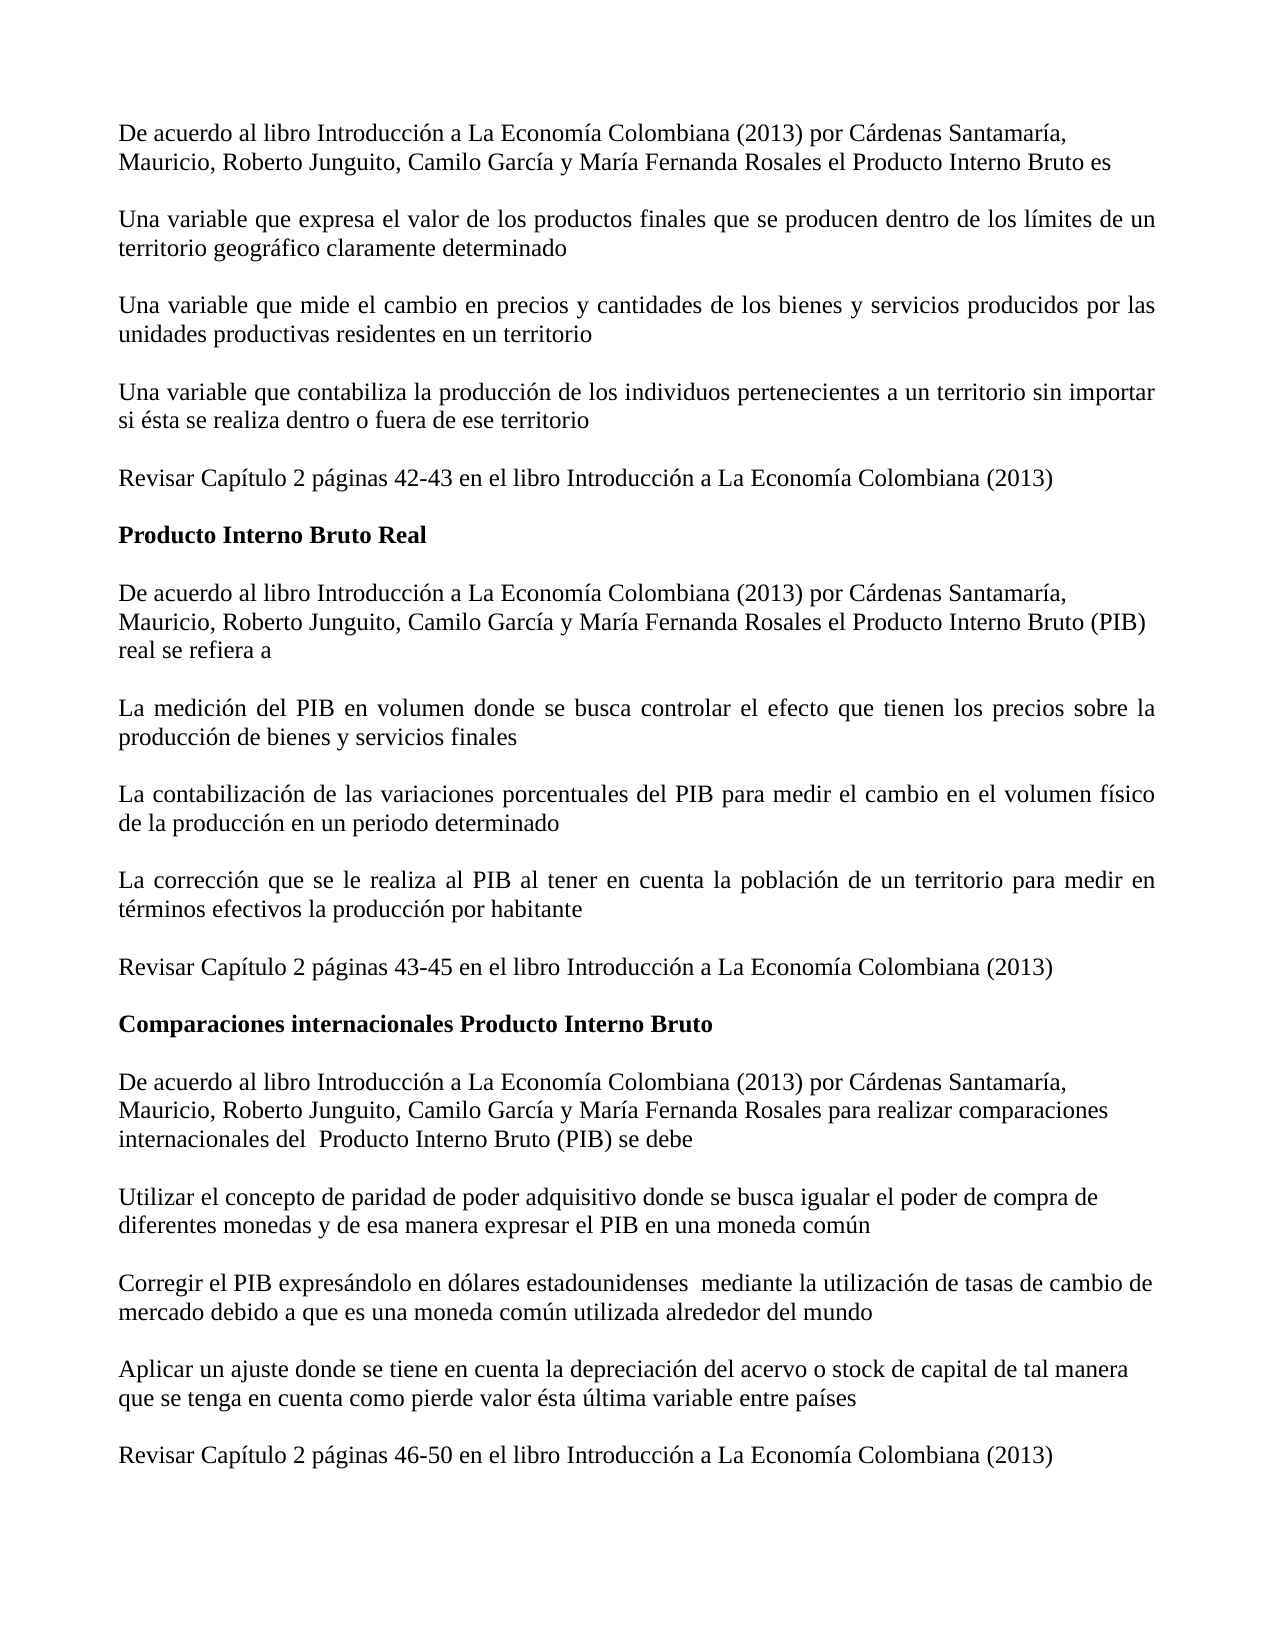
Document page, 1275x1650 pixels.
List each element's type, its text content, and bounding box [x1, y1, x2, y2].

text Aplicar un ajuste donde se tiene en cuenta la depreciación del acervo o stock de capital de tal manera que se tenga en cuenta como pierde valor ésta última variable entre países [118, 1354, 1157, 1412]
text Corregir el PIB expresándolo en dólares estadounidenses mediante la utilización de tasas de cambio de mercado debido a que es una moneda común utilizada alrededor del mundo [118, 1268, 1157, 1326]
text Revisar Capítulo 2 páginas 43-45 en el libro Introducción a La Economía Colombiana (2013) [118, 952, 1157, 981]
text Producto Interno Bruto Real [118, 521, 1157, 549]
text Una variable que contabiliza la producción de los individuos pertenecientes a un territorio sin importar si ésta se realiza dentro o fuera de ese territorio [118, 377, 1157, 434]
text De acuerdo al libro Introducción a La Economía Colombiana (2013) por Cárdenas Santamaría, Mauricio, Roberto Junguito, Camilo García y María Fernanda Rosales el Producto Interno Bruto (PIB) real se refiera a [118, 578, 1157, 664]
text De acuerdo al libro Introducción a La Economía Colombiana (2013) por Cárdenas Santamaría, Mauricio, Roberto Junguito, Camilo García y María Fernanda Rosales el Producto Interno Bruto es [118, 118, 1157, 176]
text Revisar Capítulo 2 páginas 42-43 en el libro Introducción a La Economía Colombiana (2013) [118, 463, 1157, 492]
text Revisar Capítulo 2 páginas 46-50 en el libro Introducción a La Economía Colombiana (2013) [118, 1441, 1157, 1469]
text La corrección que se le realiza al PIB al tener en cuenta la población de un territorio para medir en términos efectivos la producción por habitante [118, 866, 1157, 923]
text De acuerdo al libro Introducción a La Economía Colombiana (2013) por Cárdenas Santamaría, Mauricio, Roberto Junguito, Camilo García y María Fernanda Rosales para realizar comparaciones internacionales del Producto Interno Bruto (PIB) se debe [118, 1067, 1157, 1153]
text Comparaciones internacionales Producto Interno Bruto [118, 1009, 1157, 1038]
text La medición del PIB en volumen donde se busca controlar el efecto que tienen los precios sobre la producción de bienes y servicios finales [118, 693, 1157, 751]
text Una variable que expresa el valor de los productos finales que se producen dentro de los límites de un territorio geográfico claramente determinado [118, 204, 1157, 262]
text Una variable que mide el cambio en precios y cantidades de los bienes y servicios producidos por las unidades productivas residentes en un territorio [118, 291, 1157, 348]
text Utilizar el concepto de paridad de poder adquisitivo donde se busca igualar el poder de compra de diferentes monedas y de esa manera expresar el PIB en una moneda común [118, 1182, 1157, 1239]
text La contabilización de las variaciones porcentuales del PIB para medir el cambio en el volumen físico de la producción en un periodo determinado [118, 779, 1157, 837]
